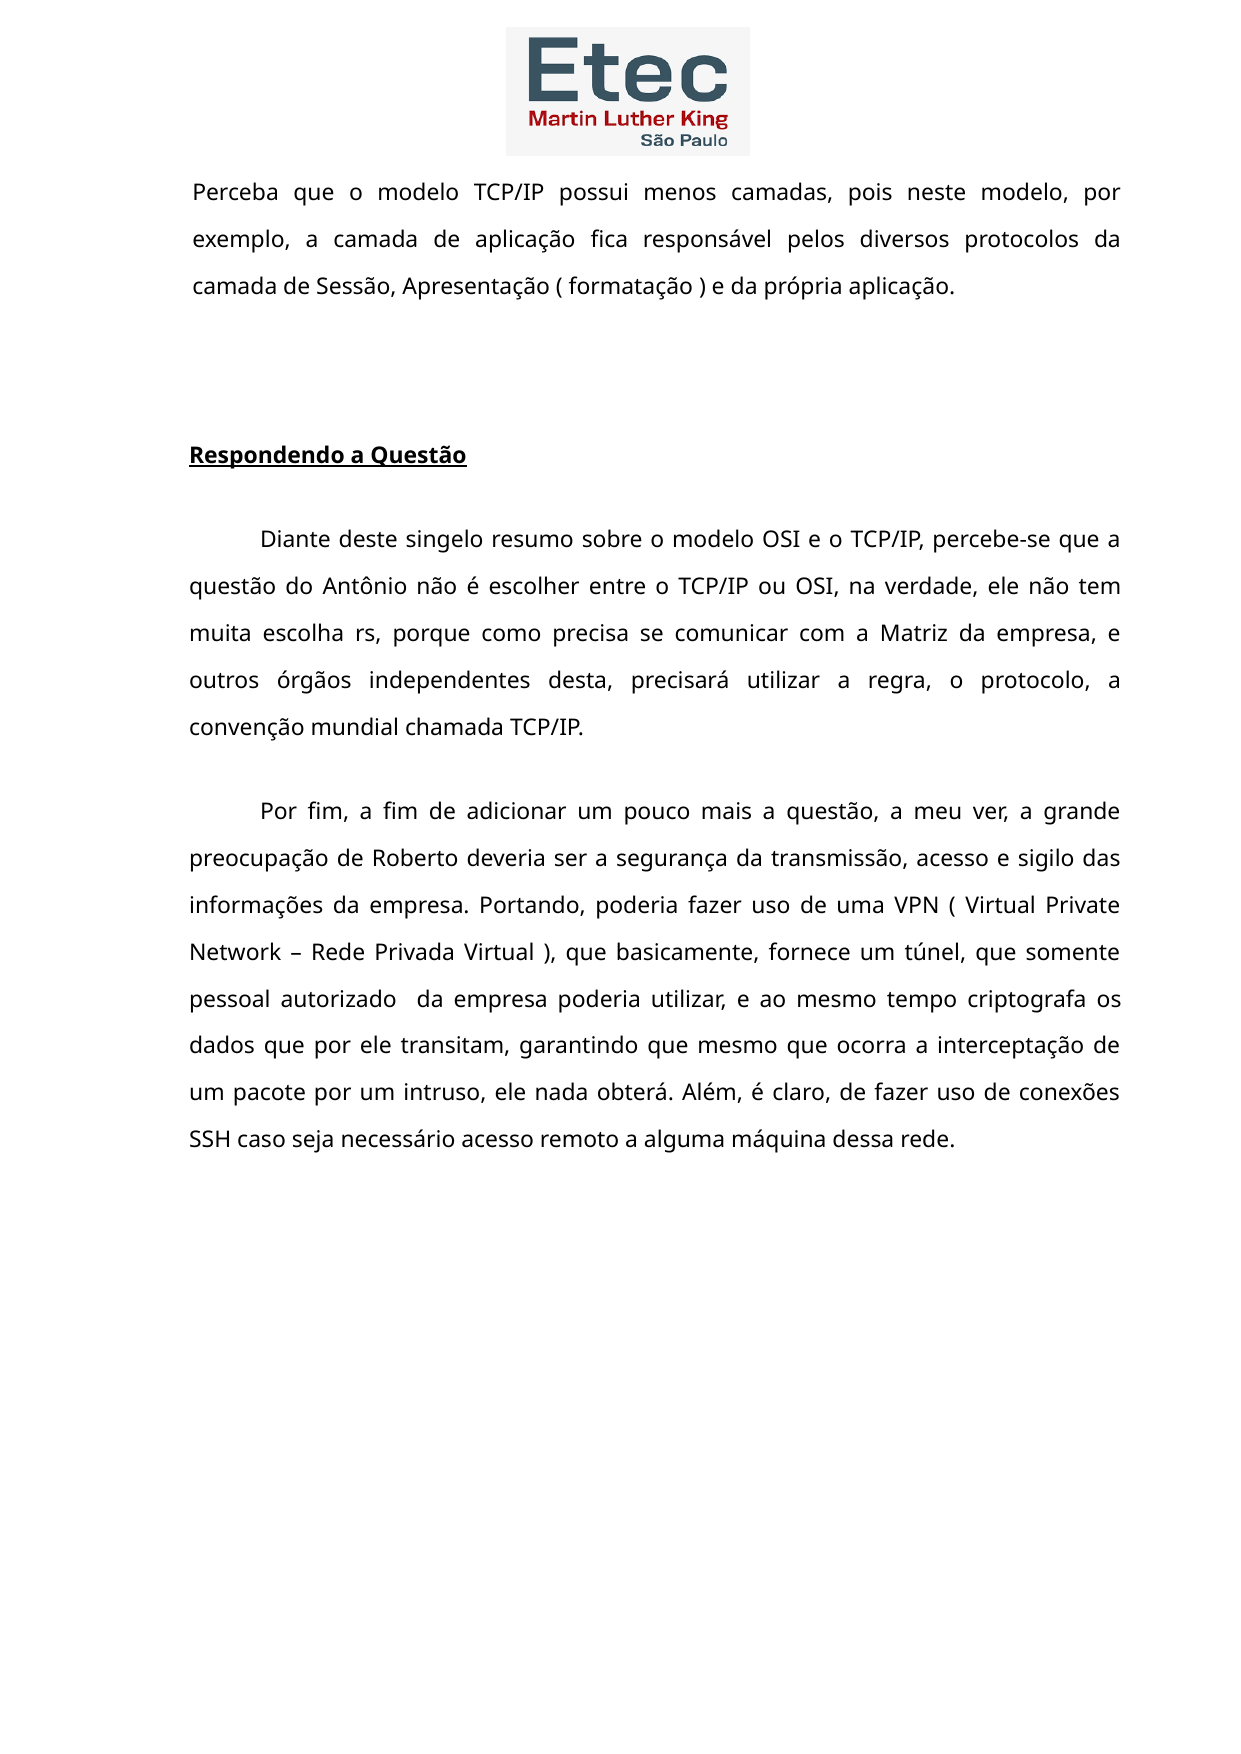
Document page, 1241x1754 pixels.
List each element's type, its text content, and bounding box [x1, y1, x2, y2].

text Diante deste singelo resumo sobre o modelo OSI e o TCP/IP, percebe-se que a questão do Antônio não é escolher entre o TCP/IP ou OSI, na verdade, ele não tem muita escolha rs, porque como precisa se comunicar com a Matriz da empresa, e outros órgãos independentes desta, precisará utilizar a regra, o protocolo, a convenção mundial chamada TCP/IP. [189, 523, 1122, 742]
picture [506, 27, 750, 156]
text Perceba que o modelo TCP/IP possui menos camadas, pois neste modelo, por exemplo, a camada de aplicação fica responsável pelos diversos protocolos da camada de Sessão, Apresentação ( formatação ) e da própria aplicação. [192, 176, 1122, 301]
text Respondendo a Questão [189, 439, 1122, 470]
text Por fim, a fim de adicionar um pouco mais a questão, a meu ver, a grande preocupação de Roberto deveria ser a segurança da transmissão, acesso e sigilo das informações da empresa. Portando, poderia fazer uso de uma VPN ( Virtual Private Network – Rede Privada Virtual ), que basicamente, fornece um túnel, que somente pessoal autorizado da empresa poderia utilizar, e ao mesmo tempo criptografa os dados que por ele transitam, garantindo que mesmo que ocorra a interceptação de um pacote por um intruso, ele nada obterá. Além, é claro, de fazer uso de conexões SSH caso seja necessário acesso remoto a alguma máquina dessa rede. [189, 795, 1122, 1154]
